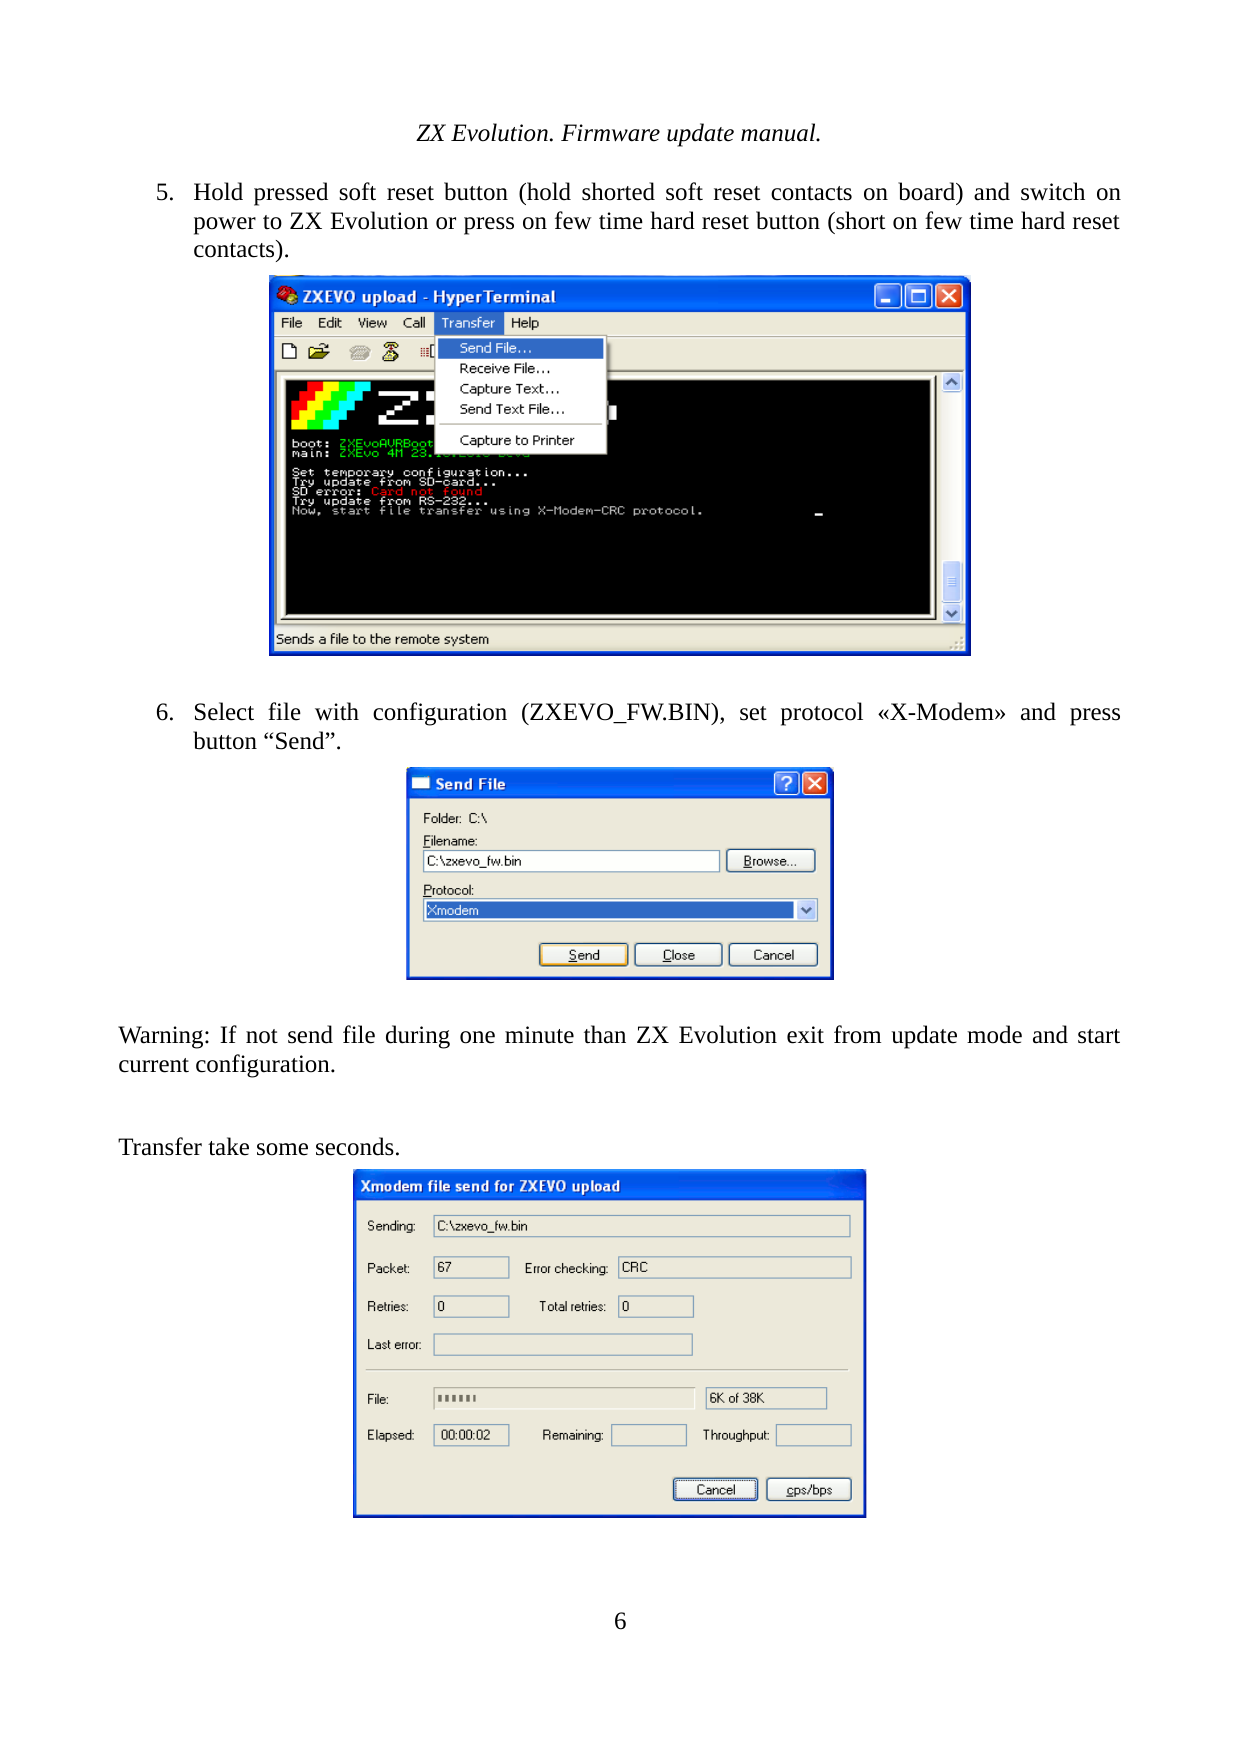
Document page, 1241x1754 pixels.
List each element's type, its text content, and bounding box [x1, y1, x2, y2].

list Hold pressed soft reset button (hold shorted soft reset contacts on board) and switch on power to ZX Evolution or press on few time hard reset button (short on few time hard reset contacts). [156, 177, 1122, 263]
text Warning: If not send file during one minute than ZX Evolution exit from update mode and start current configuration. [118, 1020, 1122, 1078]
picture [406, 767, 834, 980]
picture [353, 1169, 867, 1518]
text Transfer take some seconds. [118, 1132, 1122, 1160]
list Select file with configuration (ZXEVO_FW.BIN), set protocol «X-Modem» and press button “Send”. [156, 697, 1122, 754]
picture [269, 275, 971, 656]
